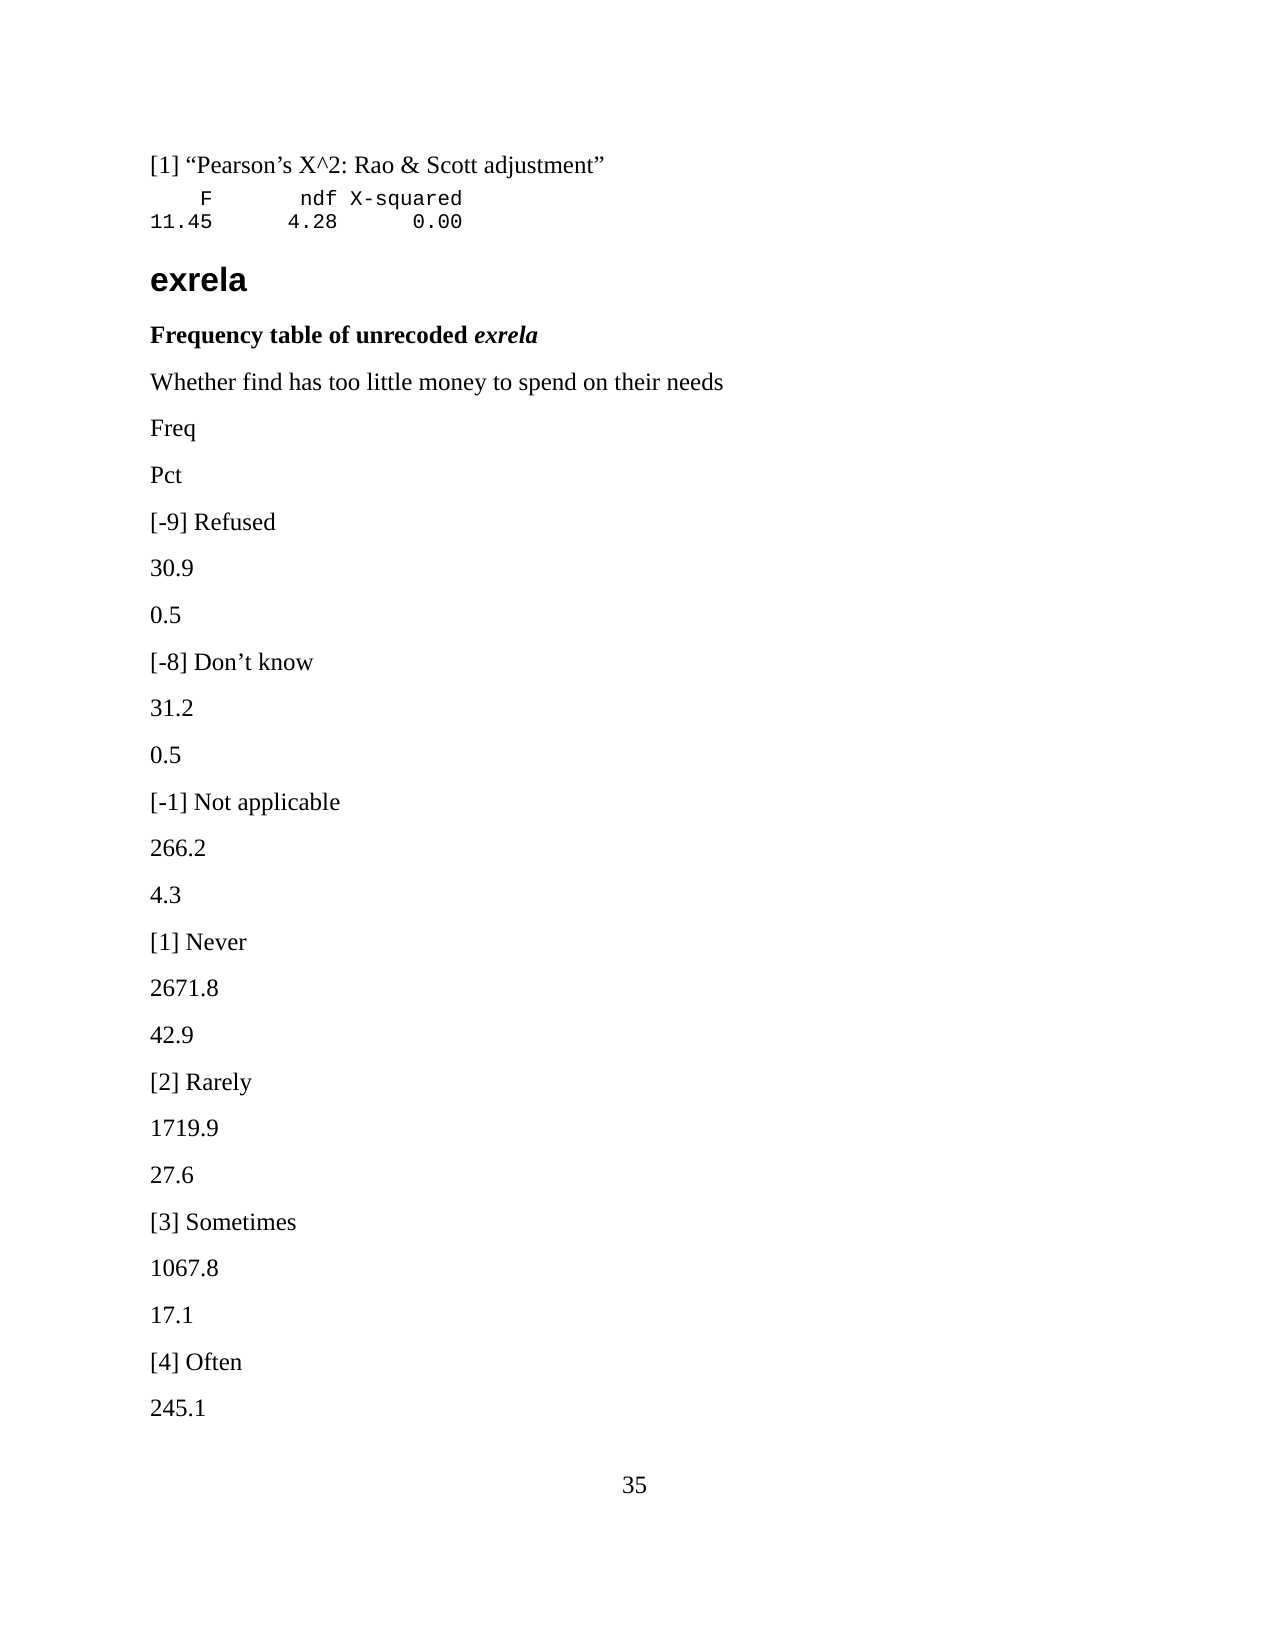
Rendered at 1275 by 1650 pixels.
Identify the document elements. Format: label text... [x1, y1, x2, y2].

text 27.6 [150, 1160, 1125, 1189]
text 0.5 [150, 740, 1125, 769]
text 2671.8 [150, 973, 1125, 1002]
text 1067.8 [150, 1253, 1125, 1282]
text [-9] Refused [150, 507, 1125, 536]
text 17.1 [150, 1300, 1125, 1329]
text Frequency table of unrecoded exrela [150, 320, 1125, 349]
text 31.2 [150, 693, 1125, 722]
text 266.2 [150, 833, 1125, 862]
text 11.45 4.28 0.00 [150, 211, 1125, 235]
text 1719.9 [150, 1113, 1125, 1142]
text [4] Often [150, 1347, 1125, 1376]
text 30.9 [150, 553, 1125, 582]
text 245.1 [150, 1393, 1125, 1422]
text [-8] Don’t know [150, 647, 1125, 676]
text Freq [150, 413, 1125, 442]
text 0.5 [150, 600, 1125, 629]
text F ndf X-squared [150, 188, 1125, 211]
text [1] “Pearson’s X^2: Rao & Scott adjustment” [150, 150, 1125, 179]
text 42.9 [150, 1020, 1125, 1049]
text Pct [150, 460, 1125, 489]
text [-1] Not applicable [150, 787, 1125, 816]
text 4.3 [150, 880, 1125, 909]
text [3] Sometimes [150, 1207, 1125, 1236]
text Whether find has too little money to spend on their needs [150, 367, 1125, 396]
text [1] Never [150, 927, 1125, 956]
text [2] Rarely [150, 1067, 1125, 1096]
subtitle exrela [150, 260, 1125, 299]
